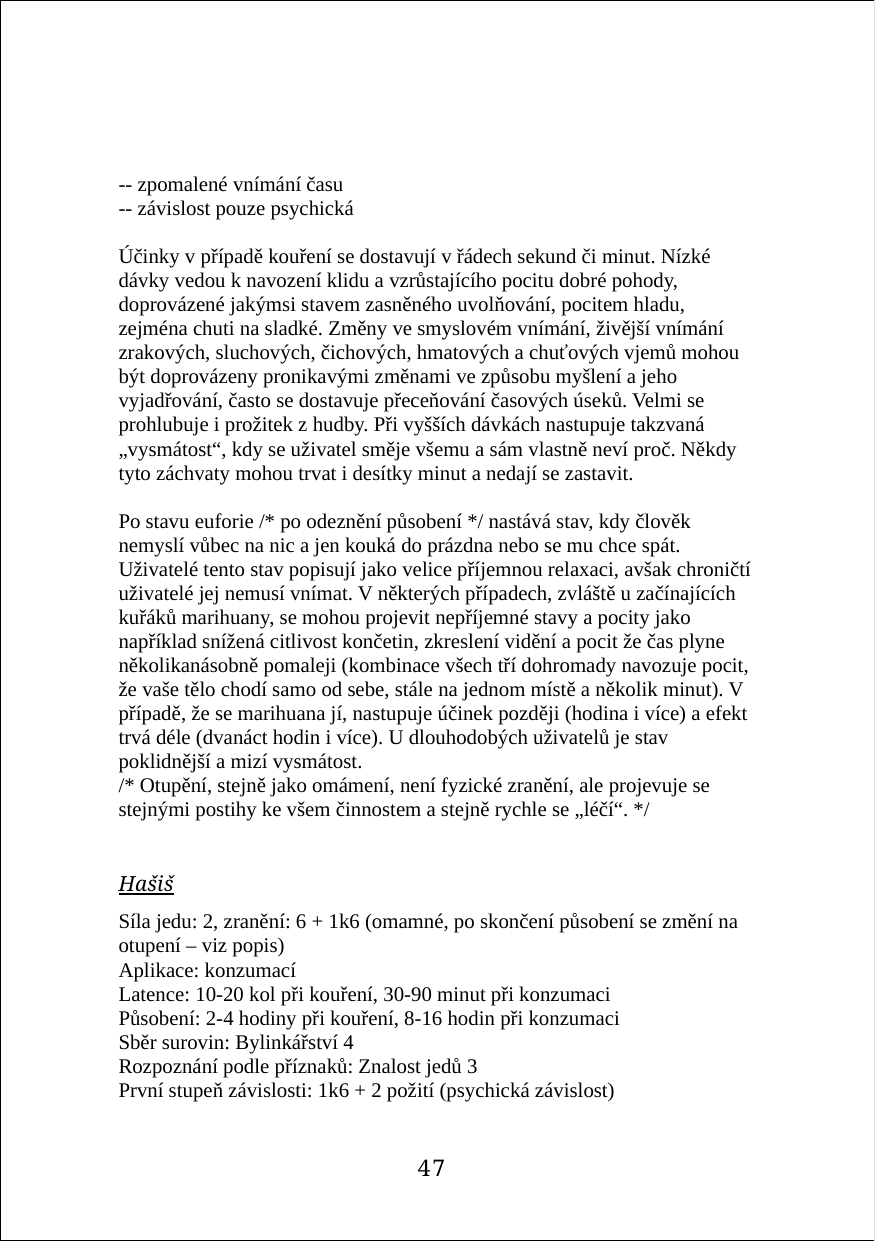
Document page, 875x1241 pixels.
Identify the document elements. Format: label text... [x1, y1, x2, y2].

text Účinky v případě kouření se dostavují v řádech sekund či minut. Nízké dávky vedou k navození klidu a vzrůstajícího pocitu dobré pohody, doprovázené jakýmsi stavem zasněného uvolňování, pocitem hladu, zejména chuti na sladké. Změny ve smyslovém vnímání, živější vnímání zrakových, sluchových, čichových, hmatových a chuťových vjemů mohou být doprovázeny pronikavými změnami ve způsobu myšlení a jeho vyjadřování, často se dostavuje přeceňování časových úseků. Velmi se prohlubuje i prožitek z hudby. Při vyšších dávkách nastupuje takzvaná „vysmátost“, kdy se uživatel směje všemu a sám vlastně neví proč. Někdy tyto záchvaty mohou trvat i desítky minut a nedají se zastavit. [118, 244, 756, 484]
text Sběr surovin: Bylinkářství 4 [118, 1030, 756, 1054]
text První stupeň závislosti: 1k6 + 2 požití (psychická závislost) [118, 1078, 756, 1102]
text -- zpomalené vnímání času [118, 172, 756, 196]
text /* Otupění, stejně jako omámení, není fyzické zranění, ale projevuje se stejnými postihy ke všem činnostem a stejně rychle se „léčí“. */ [118, 773, 756, 821]
text Aplikace: konzumací [118, 957, 756, 982]
text Po stavu euforie /* po odeznění působení */ nastává stav, kdy člověk nemyslí vůbec na nic a jen kouká do prázdna nebo se mu chce spát. Uživatelé tento stav popisují jako velice příjemnou relaxaci, avšak chroničtí uživatelé jej nemusí vnímat. V některých případech, zvláště u začínajících kuřáků marihuany, se mohou projevit nepříjemné stavy a pocity jako například snížená citlivost končetin, zkreslení vidění a pocit že čas plyne několikanásobně pomaleji (kombinace všech tří dohromady navozuje pocit, že vaše tělo chodí samo od sebe, stále na jednom místě a několik minut). V případě, že se marihuana jí, nastupuje účinek později (hodina i více) a efekt trvá déle (dvanáct hodin i více). U dlouhodobých uživatelů je stav poklidnější a mizí vysmátost. [118, 509, 756, 773]
text Rozpoznání podle příznaků: Znalost jedů 3 [118, 1054, 756, 1078]
text Latence: 10-20 kol při kouření, 30-90 minut při konzumaci [118, 982, 756, 1006]
text Síla jedu: 2, zranění: 6 + 1k6 (omamné, po skončení působení se změní na otupení – viz popis) [118, 909, 756, 957]
text Působení: 2-4 hodiny při kouření, 8-16 hodin při konzumaci [118, 1006, 756, 1030]
text -- závislost pouze psychická [118, 196, 756, 220]
subtitle Hašiš [118, 869, 756, 898]
